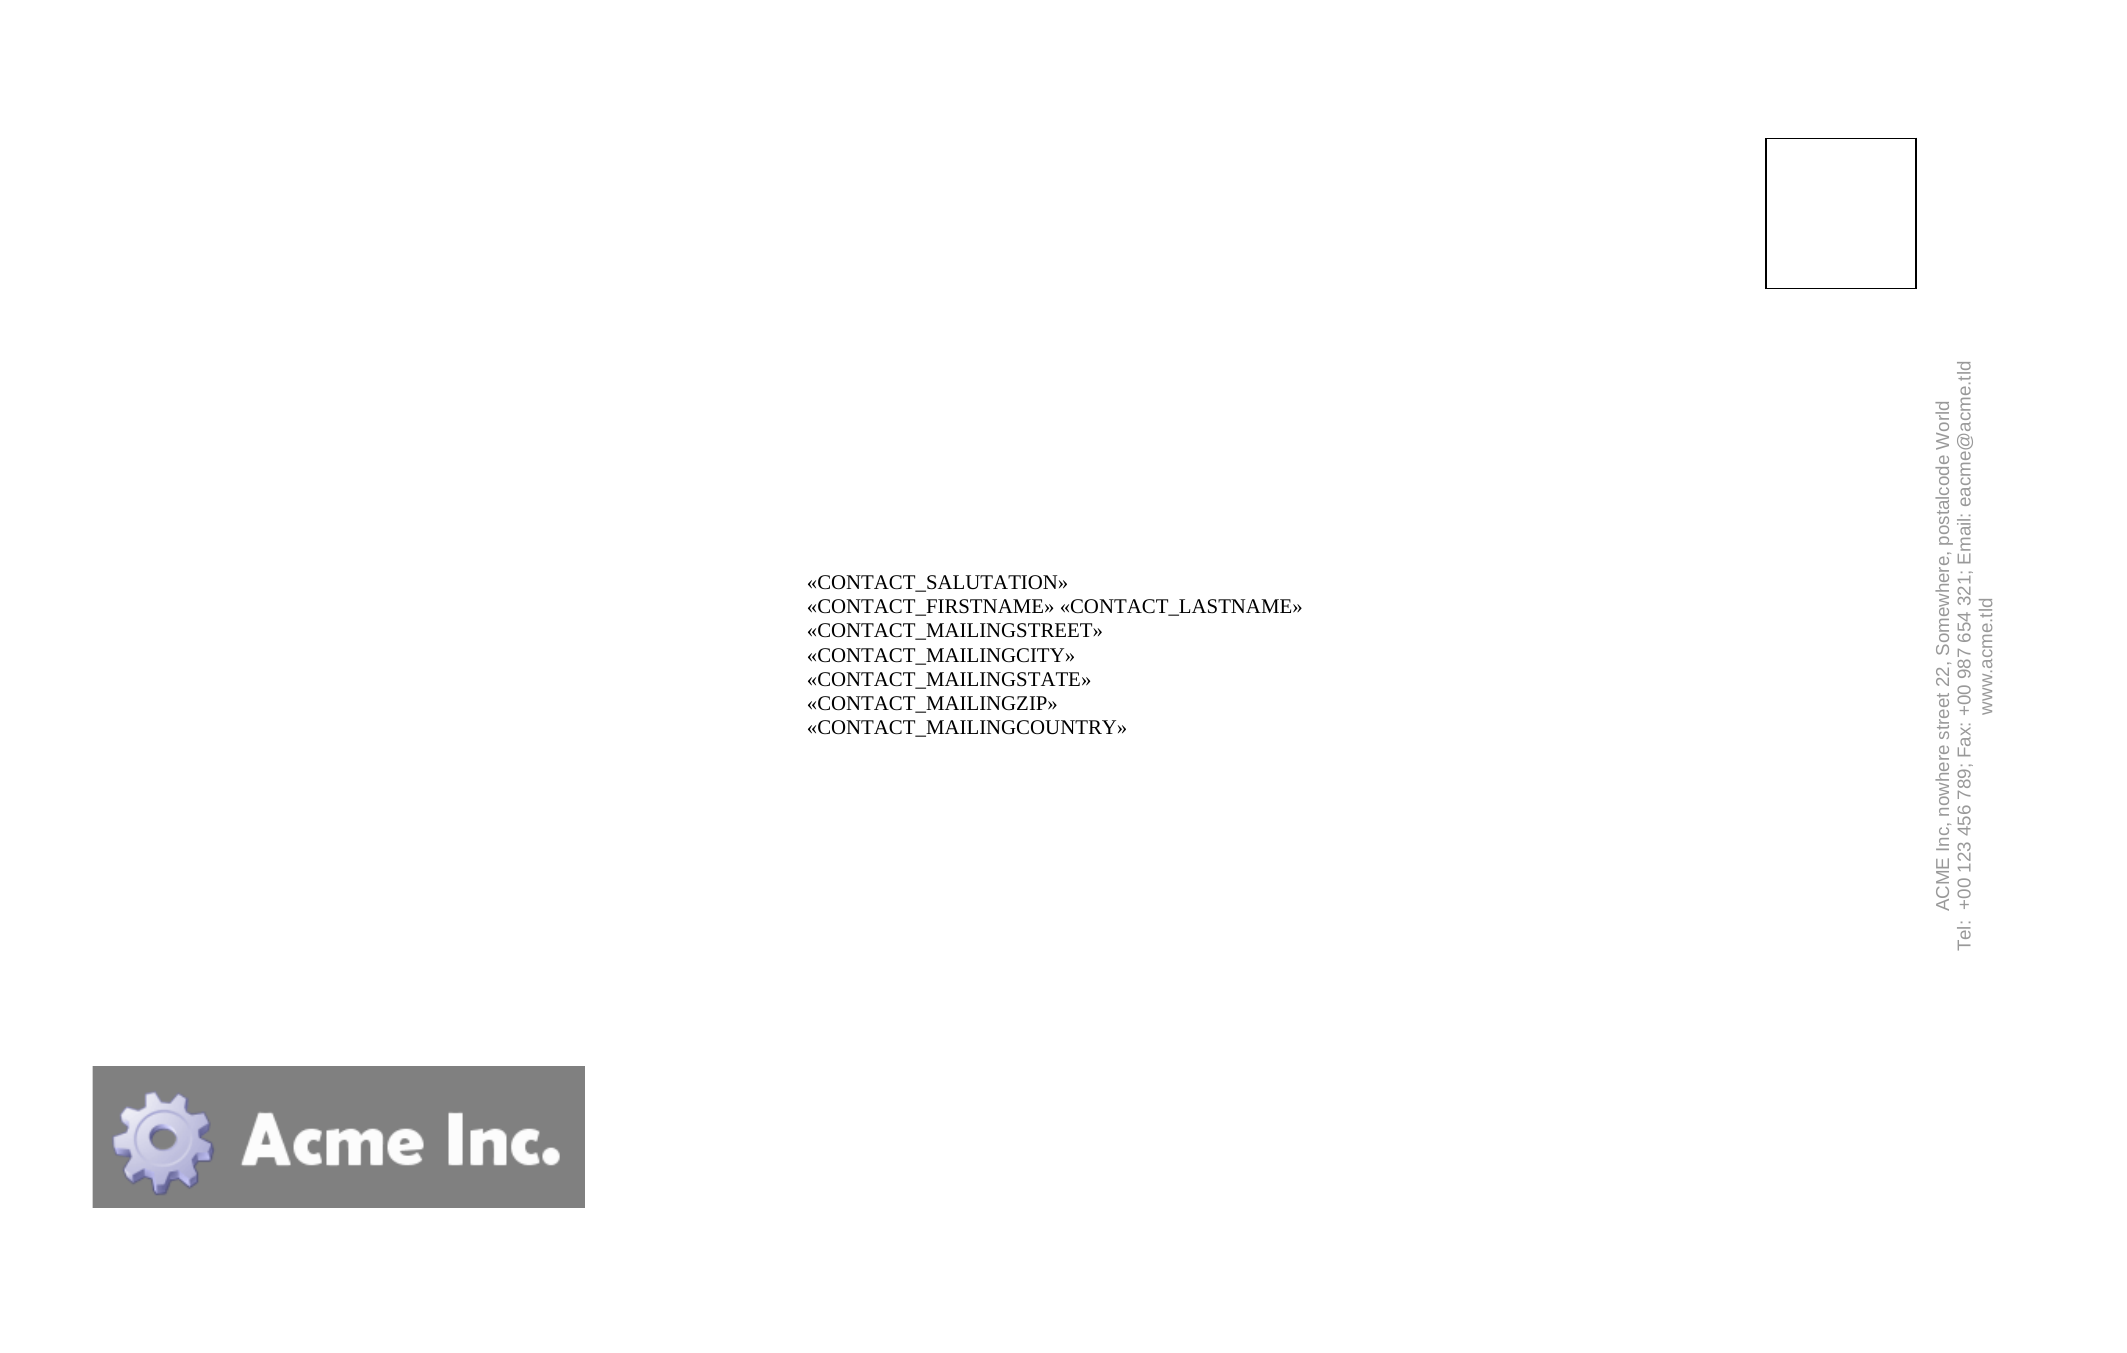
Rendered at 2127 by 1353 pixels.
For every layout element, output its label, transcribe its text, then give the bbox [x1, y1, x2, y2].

text «CONTACT_MAILINGCOUNTRY» [807, 715, 1320, 739]
text «CONTACT_MAILINGZIP» [807, 691, 1320, 715]
picture [92, 1066, 585, 1208]
text «CONTACT_MAILINGSTATE» [807, 667, 1320, 691]
text «CONTACT_MAILINGSTREET» [807, 618, 1320, 642]
text «CONTACT_SALUTATION» «CONTACT_FIRSTNAME» «CONTACT_LASTNAME» [807, 570, 1320, 618]
text «CONTACT_MAILINGCITY» [807, 642, 1320, 667]
